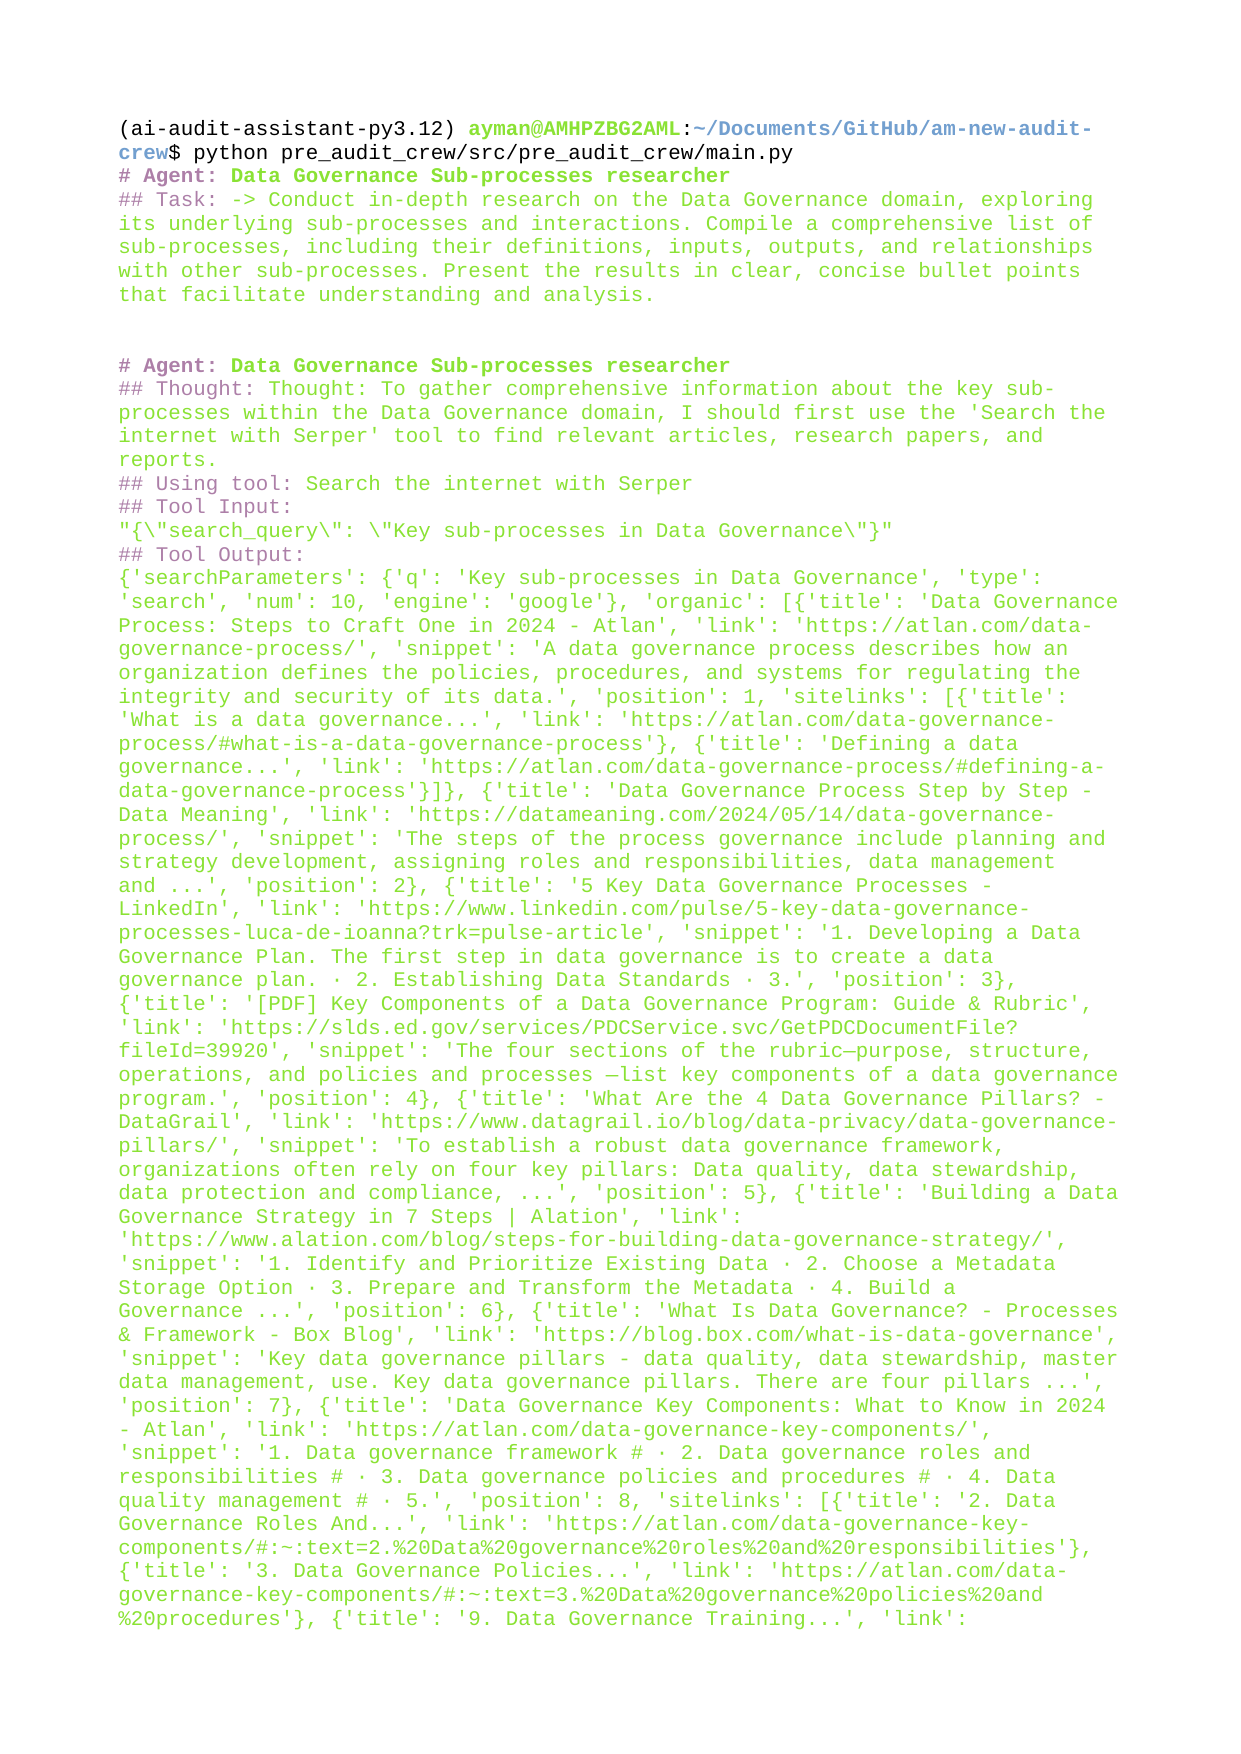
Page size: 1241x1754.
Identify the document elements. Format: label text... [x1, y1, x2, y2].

text ## Tool Input: [118, 496, 1122, 520]
text # Agent: Data Governance Sub-processes researcher [118, 165, 1122, 189]
text ## Tool Output: [118, 544, 1122, 567]
text (ai-audit-assistant-py3.12) ayman@AMHPZBG2AML:~/Documents/GitHub/am-new-audit-crew$ python pre_audit_crew/src/pre_audit_crew/main.py [118, 118, 1122, 165]
text # Agent: Data Governance Sub-processes researcher [118, 354, 1122, 378]
text {'searchParameters': {'q': 'Key sub-processes in Data Governance', 'type': 'search', 'num': 10, 'engine': 'google'}, 'organic': [{'title': 'Data Governance Process: Steps to Craft One in 2024 - Atlan', 'link': 'https://atlan.com/data-governance-process/', 'snippet': 'A data governance process describes how an organization defines the policies, procedures, and systems for regulating the integrity and security of its data.', 'position': 1, 'sitelinks': [{'title': 'What is a data governance...', 'link': 'https://atlan.com/data-governance-process/#what-is-a-data-governance-process'}, {'title': 'Defining a data governance...', 'link': 'https://atlan.com/data-governance-process/#defining-a-data-governance-process'}]}, {'title': 'Data Governance Process Step by Step - Data Meaning', 'link': 'https://datameaning.com/2024/05/14/data-governance-process/', 'snippet': 'The steps of the process governance include planning and strategy development, assigning roles and responsibilities, data management and ...', 'position': 2}, {'title': '5 Key Data Governance Processes - LinkedIn', 'link': 'https://www.linkedin.com/pulse/5-key-data-governance-processes-luca-de-ioanna?trk=pulse-article', 'snippet': '1. Developing a Data Governance Plan. The first step in data governance is to create a data governance plan. · 2. Establishing Data Standards · 3.', 'position': 3}, {'title': '[PDF] Key Components of a Data Governance Program: Guide & Rubric', 'link': 'https://slds.ed.gov/services/PDCService.svc/GetPDCDocumentFile?fileId=39920', 'snippet': 'The four sections of the rubric—purpose, structure, operations, and policies and processes —list key components of a data governance program.', 'position': 4}, {'title': 'What Are the 4 Data Governance Pillars? - DataGrail', 'link': 'https://www.datagrail.io/blog/data-privacy/data-governance-pillars/', 'snippet': 'To establish a robust data governance framework, organizations often rely on four key pillars: Data quality, data stewardship, data protection and compliance, ...', 'position': 5}, {'title': 'Building a Data Governance Strategy in 7 Steps | Alation', 'link': 'https://www.alation.com/blog/steps-for-building-data-governance-strategy/', 'snippet': '1. Identify and Prioritize Existing Data · 2. Choose a Metadata Storage Option · 3. Prepare and Transform the Metadata · 4. Build a Governance ...', 'position': 6}, {'title': 'What Is Data Governance? - Processes & Framework - Box Blog', 'link': 'https://blog.box.com/what-is-data-governance', 'snippet': 'Key data governance pillars - data quality, data stewardship, master data management, use. Key data governance pillars. There are four pillars ...', 'position': 7}, {'title': 'Data Governance Key Components: What to Know in 2024 - Atlan', 'link': 'https://atlan.com/data-governance-key-components/', 'snippet': '1. Data governance framework # · 2. Data governance roles and responsibilities # · 3. Data governance policies and procedures # · 4. Data quality management # · 5.', 'position': 8, 'sitelinks': [{'title': '2. Data Governance Roles And...', 'link': 'https://atlan.com/data-governance-key-components/#:~:text=2.%20Data%20governance%20roles%20and%20responsibilities'}, {'title': '3. Data Governance Policies...', 'link': 'https://atlan.com/data-governance-key-components/#:~:text=3.%20Data%20governance%20policies%20and%20procedures'}, {'title': '9. Data Governance Training...', 'link': [118, 567, 1122, 1631]
text ## Task: -> Conduct in-depth research on the Data Governance domain, exploring its underlying sub-processes and interactions. Compile a comprehensive list of sub-processes, including their definitions, inputs, outputs, and relationships with other sub-processes. Present the results in clear, concise bullet points that facilitate understanding and analysis. [118, 189, 1122, 307]
text ## Thought: Thought: To gather comprehensive information about the key sub-processes within the Data Governance domain, I should first use the 'Search the internet with Serper' tool to find relevant articles, research papers, and reports. [118, 378, 1122, 473]
text "{\"search_query\": \"Key sub-processes in Data Governance\"}" [118, 520, 1122, 544]
text ## Using tool: Search the internet with Serper [118, 473, 1122, 496]
